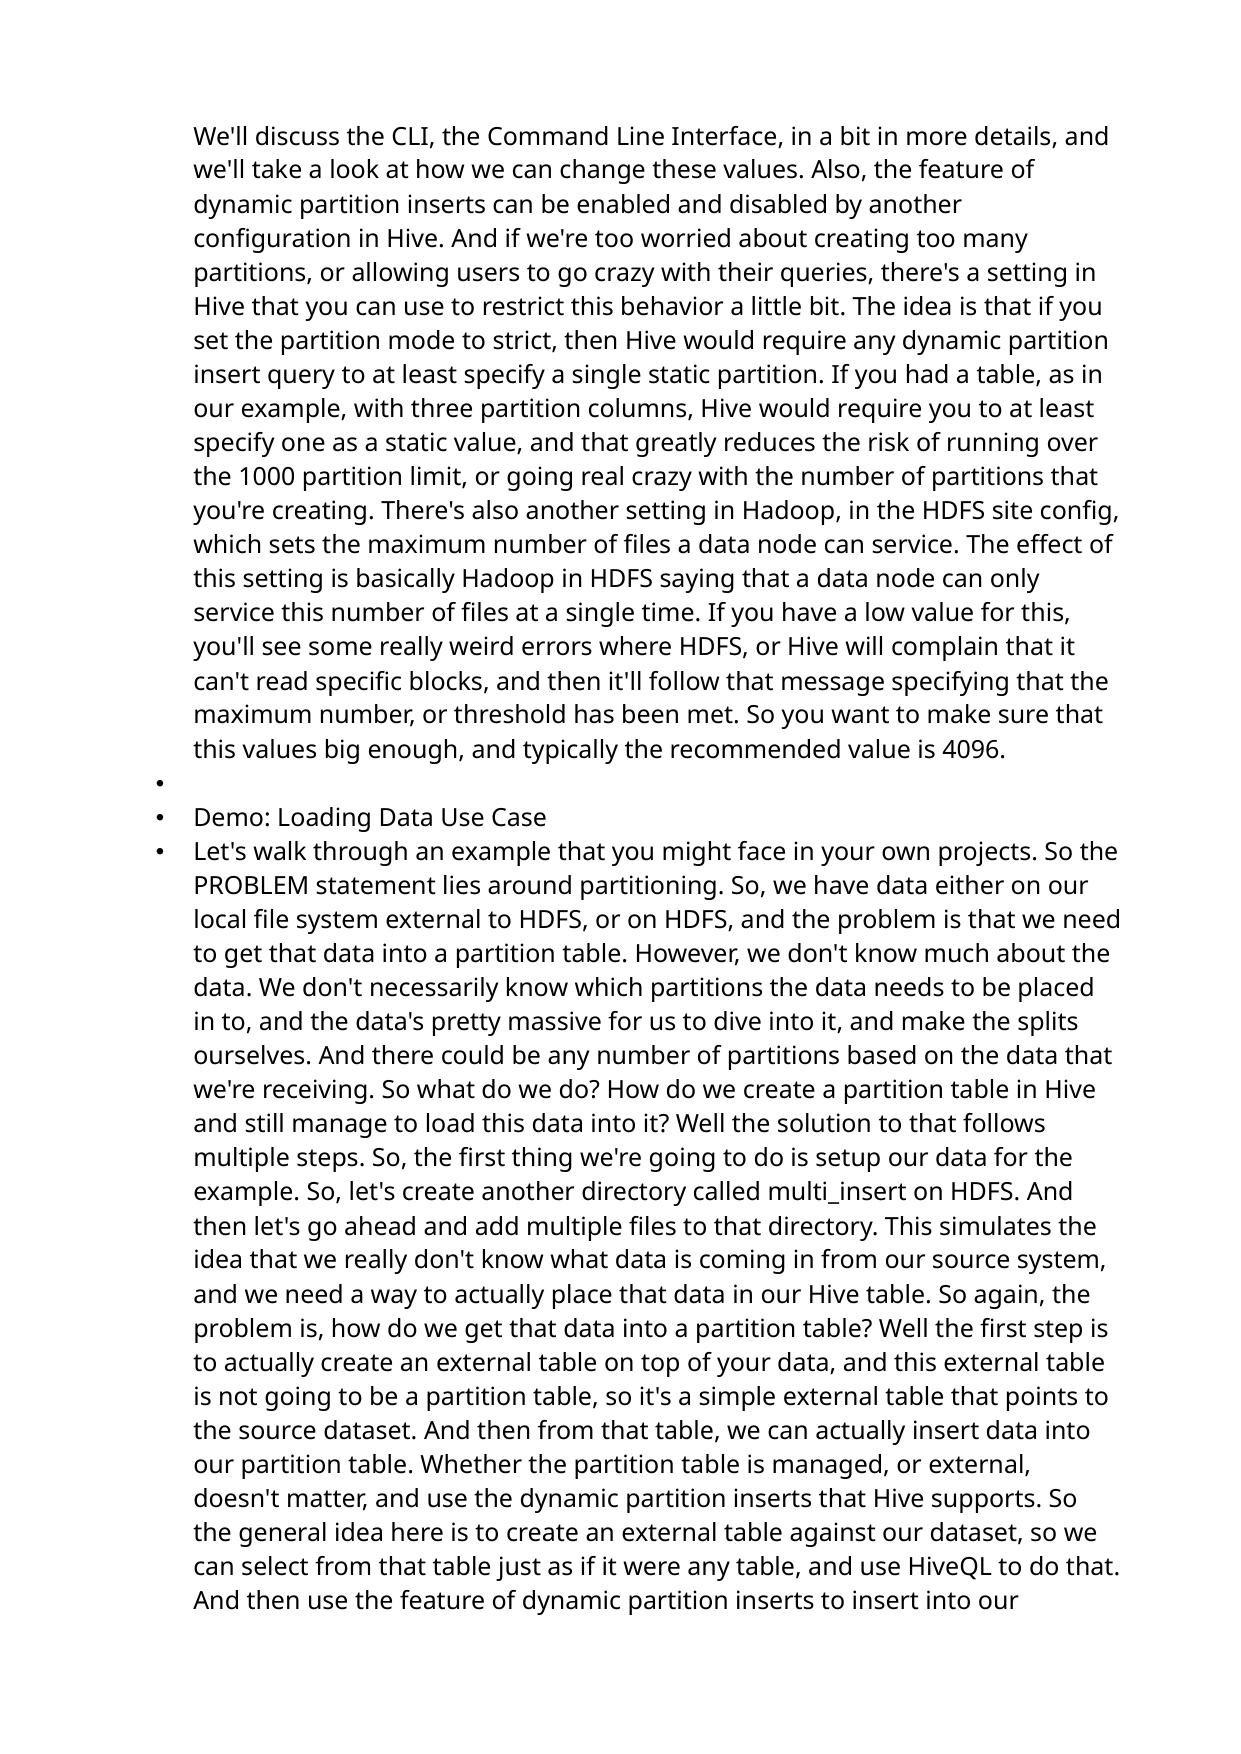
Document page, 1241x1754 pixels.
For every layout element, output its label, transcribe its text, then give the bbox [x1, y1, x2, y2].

list Demo: Loading Data Use Case [156, 799, 1122, 833]
list We'll discuss the CLI, the Command Line Interface, in a bit in more details, and we'll take a look at how we can change these values. Also, the feature of dynamic partition inserts can be enabled and disabled by another configuration in Hive. And if we're too worried about creating too many partitions, or allowing users to go crazy with their queries, there's a setting in Hive that you can use to restrict this behavior a little bit. The idea is that if you set the partition mode to strict, then Hive would require any dynamic partition insert query to at least specify a single static partition. If you had a table, as in our example, with three partition columns, Hive would require you to at least specify one as a static value, and that greatly reduces the risk of running over the 1000 partition limit, or going real crazy with the number of partitions that you're creating. There's also another setting in Hadoop, in the HDFS site config, which sets the maximum number of files a data node can service. The effect of this setting is basically Hadoop in HDFS saying that a data node can only service this number of files at a single time. If you have a low value for this, you'll see some really weird errors where HDFS, or Hive will complain that it can't read specific blocks, and then it'll follow that message specifying that the maximum number, or threshold has been met. So you want to make sure that this values big enough, and typically the recommended value is 4096. [156, 118, 1122, 765]
list Let's walk through an example that you might face in your own projects. So the PROBLEM statement lies around partitioning. So, we have data either on our local file system external to HDFS, or on HDFS, and the problem is that we need to get that data into a partition table. However, we don't know much about the data. We don't necessarily know which partitions the data needs to be placed in to, and the data's pretty massive for us to dive into it, and make the splits ourselves. And there could be any number of partitions based on the data that we're receiving. So what do we do? How do we create a partition table in Hive and still manage to load this data into it? Well the solution to that follows multiple steps. So, the first thing we're going to do is setup our data for the example. So, let's create another directory called multi_insert on HDFS. And then let's go ahead and add multiple files to that directory. This simulates the idea that we really don't know what data is coming in from our source system, and we need a way to actually place that data in our Hive table. So again, the problem is, how do we get that data into a partition table? Well the first step is to actually create an external table on top of your data, and this external table is not going to be a partition table, so it's a simple external table that points to the source dataset. And then from that table, we can actually insert data into our partition table. Whether the partition table is managed, or external, doesn't matter, and use the dynamic partition inserts that Hive supports. So the general idea here is to create an external table against our dataset, so we can select from that table just as if it were any table, and use HiveQL to do that. And then use the feature of dynamic partition inserts to insert into our [156, 833, 1122, 1617]
